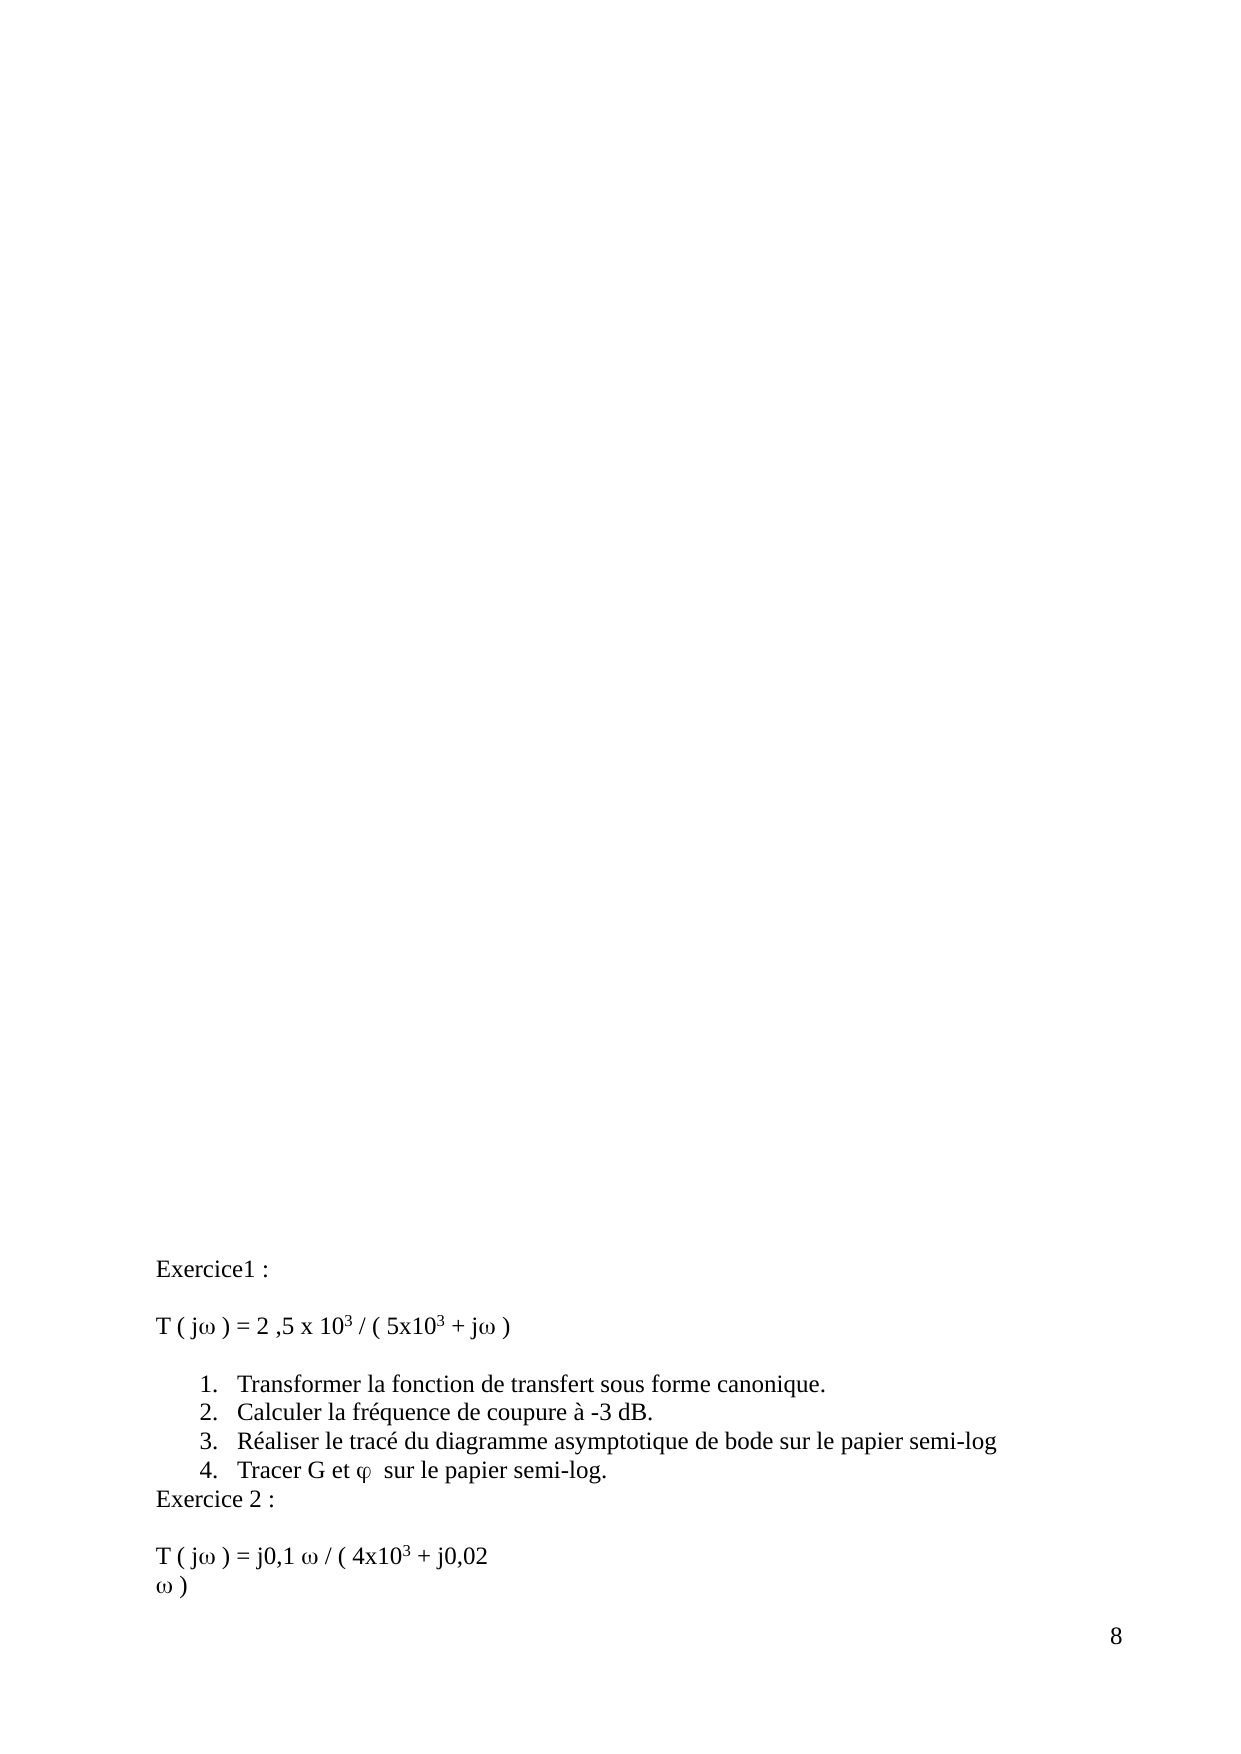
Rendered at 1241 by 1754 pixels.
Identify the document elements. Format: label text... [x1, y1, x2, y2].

list Calculer la fréquence de coupure à -3 dB. [199, 1397, 1122, 1426]
text Exercice1 : [156, 1254, 1122, 1282]
list Tracer G et sur le papier semi-log. [199, 1455, 1122, 1484]
text Exercice 2 : [156, 1484, 1122, 1512]
text T ( j ) = 2 ,5 x 103 / ( 5x103 + j ) [156, 1311, 1122, 1340]
text T ( j ) = j0,1 w / ( 4x103 + j0,02  ) [156, 1541, 1122, 1599]
list Transformer la fonction de transfert sous forme canonique. [199, 1369, 1122, 1397]
list Réaliser le tracé du diagramme asymptotique de bode sur le papier semi-log [199, 1426, 1122, 1455]
